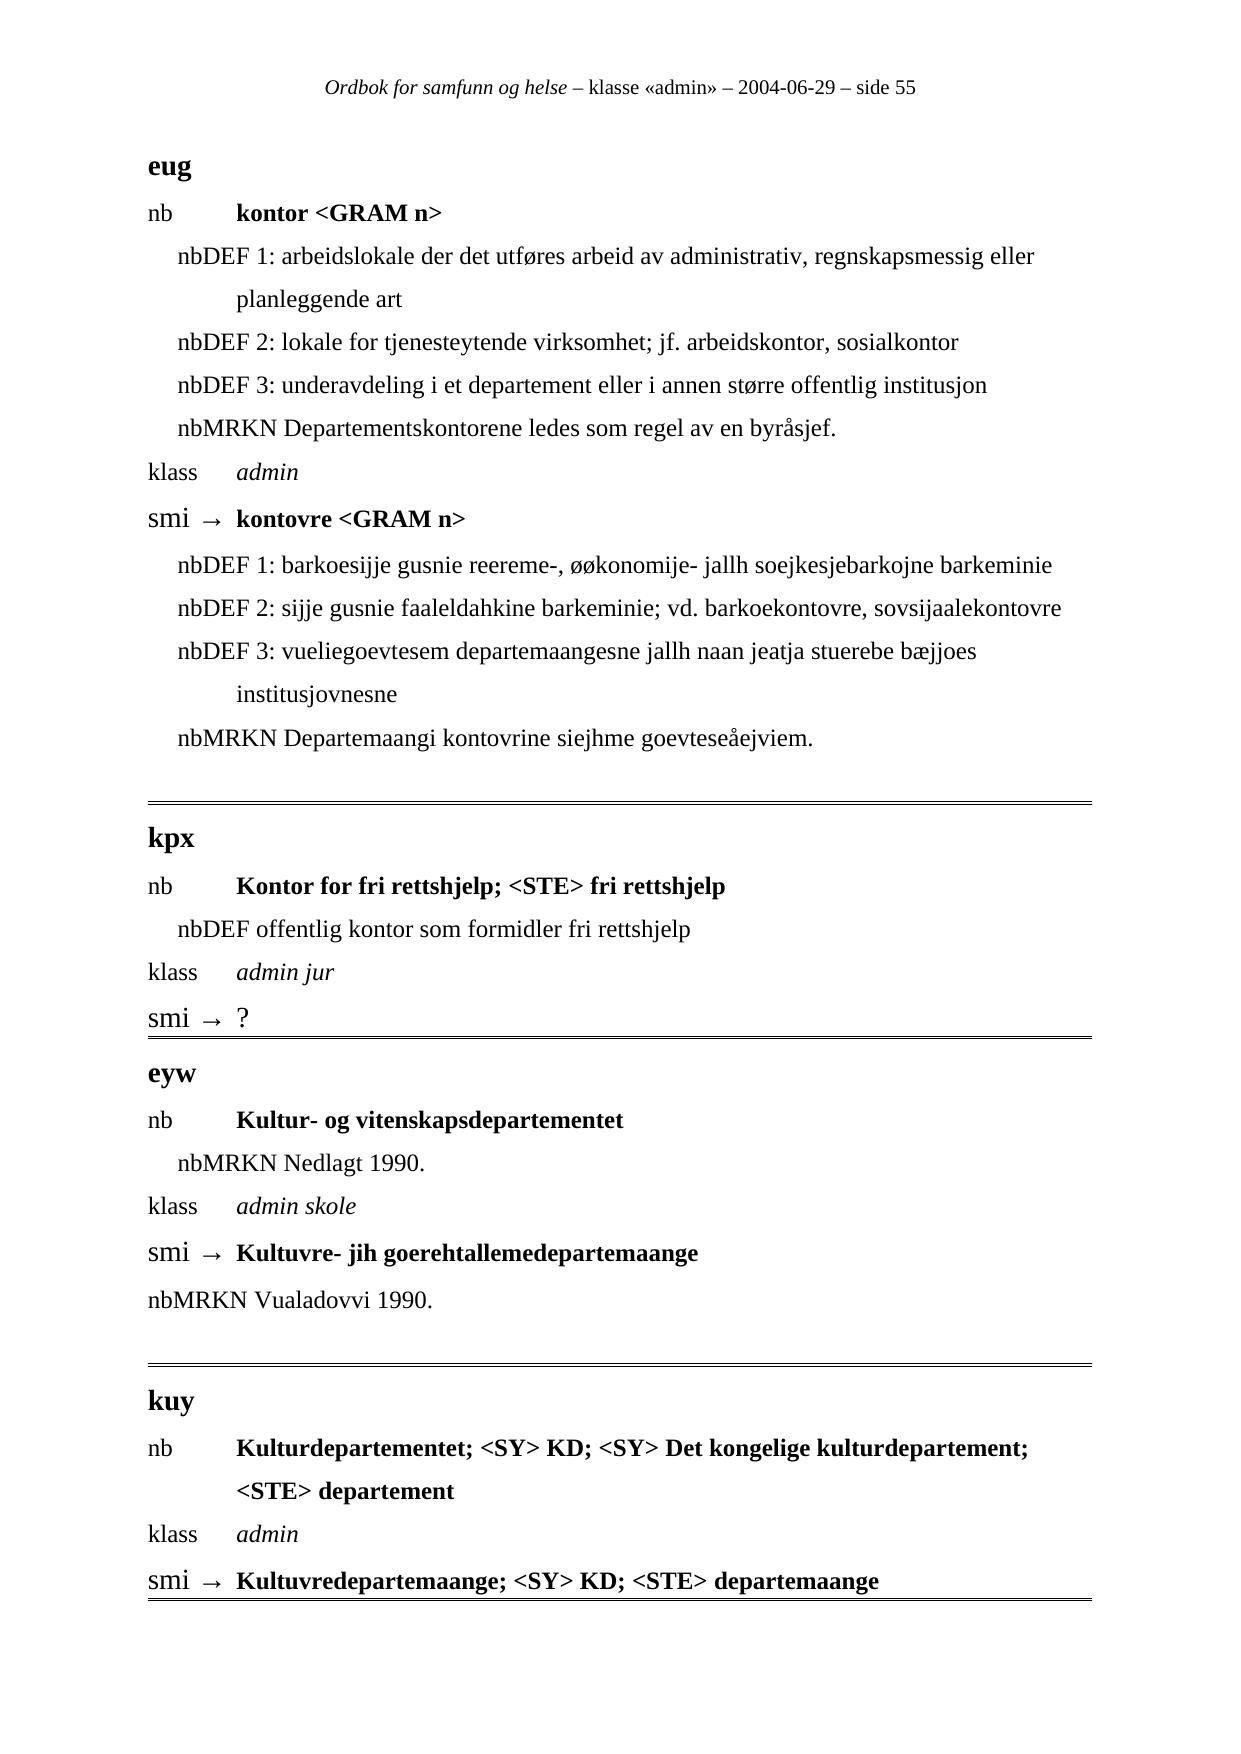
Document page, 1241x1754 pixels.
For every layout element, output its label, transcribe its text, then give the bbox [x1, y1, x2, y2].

text nb Kulturdepartementet; <SY> KD; <SY> Det kongelige kulturdepartement; <STE> departement [148, 1433, 1092, 1505]
text klass admin jur [148, 957, 1092, 986]
text smi → kontovre <GRAM n> [148, 500, 1092, 533]
text smi → ? [148, 1000, 1092, 1036]
text nb kontor <GRAM n> [148, 198, 1092, 227]
text nbDEF 1: arbeidslokale der det utføres arbeid av administrativ, regnskapsmessig eller planleggende art [177, 241, 1092, 313]
text eyw [148, 1055, 1092, 1088]
text nbMRKN Departemaangi kontovrine siejhme goevteseåejviem. [177, 723, 1092, 751]
text nbDEF 2: sijje gusnie faaleldahkine barkeminie; vd. barkoekontovre, sovsijaalekontovre [177, 593, 1092, 622]
text nb Kultur- og vitenskapsdepartementet [148, 1105, 1092, 1134]
text nb Kontor for fri rettshjelp; <STE> fri rettshjelp [148, 871, 1092, 899]
text klass admin [148, 1519, 1092, 1548]
text nbDEF 1: barkoesijje gusnie reereme-, øøkonomije- jallh soejkesjebarkojne barkeminie [177, 550, 1092, 579]
text eug [148, 148, 1092, 181]
text kpx [148, 820, 1092, 854]
text nbMRKN Nedlagt 1990. [177, 1148, 1092, 1177]
text nbMRKN Vualadovvi 1990. [148, 1285, 1092, 1313]
text nbDEF 2: lokale for tjenesteytende virksomhet; jf. arbeidskontor, sosialkontor [177, 327, 1092, 356]
text klass admin [148, 457, 1092, 485]
text nbDEF 3: underavdeling i et departement eller i annen større offentlig institusjon [177, 370, 1092, 399]
text nbDEF 3: vueliegoevtesem departemaangesne jallh naan jeatja stuerebe bæjjoes institusjovnesne [177, 636, 1092, 708]
text kuy [148, 1383, 1092, 1416]
text klass admin skole [148, 1191, 1092, 1220]
text nbMRKN Departementskontorene ledes som regel av en byråsjef. [177, 413, 1092, 442]
text smi → Kultuvre- jih goerehtallemedepartemaange [148, 1234, 1092, 1268]
text smi → Kultuvredepartemaange; <SY> KD; <STE> departemaange [148, 1562, 1092, 1598]
text nbDEF offentlig kontor som formidler fri rettshjelp [177, 914, 1092, 943]
